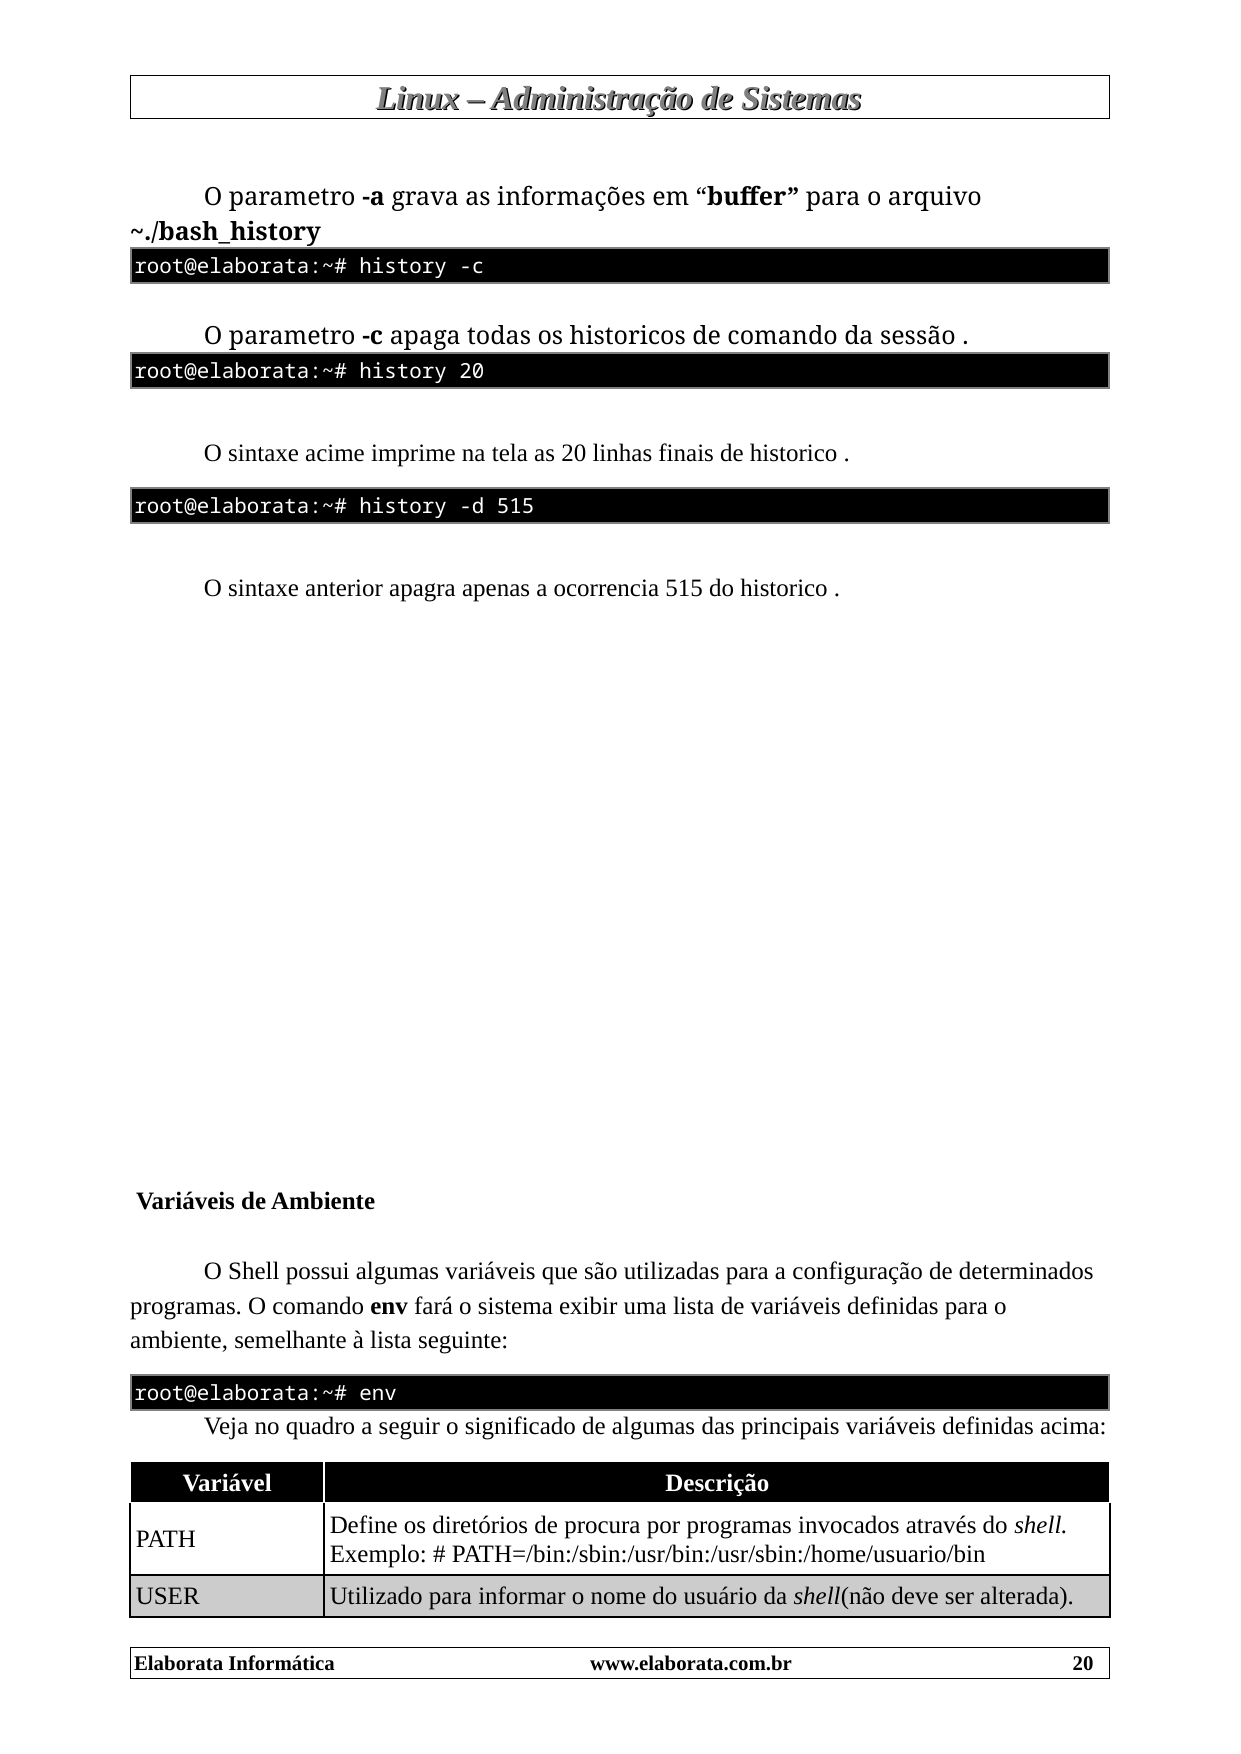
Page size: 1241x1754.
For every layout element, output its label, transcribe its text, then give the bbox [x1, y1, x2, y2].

text O Shell possui algumas variáveis que são utilizadas para a configuração de determinados programas. O comando env fará o sistema exibir uma lista de variáveis definidas para o ambiente, semelhante à lista seguinte: [130, 1256, 1110, 1354]
text root@elaborata:~# history -c [132, 249, 1108, 282]
subtitle Variáveis de Ambiente [130, 1186, 1110, 1215]
table_cell USER [131, 1576, 323, 1616]
text O sintaxe acime imprime na tela as 20 linhas finais de historico . [130, 438, 1110, 467]
table_header Descrição [325, 1462, 1109, 1502]
table_cell PATH [131, 1505, 323, 1573]
table_header Variável [131, 1462, 323, 1502]
table_cell Utilizado para informar o nome do usuário da shell(não deve ser alterada). [325, 1576, 1109, 1616]
text root@elaborata:~# history 20 [132, 354, 1108, 387]
table_cell Define os diretórios de procura por programas invocados através do shell. Exemplo: # PATH=/bin:/sbin:/usr/bin:/usr/sbin:/home/usuario/bin [325, 1505, 1109, 1573]
text O sintaxe anterior apagra apenas a ocorrencia 515 do historico . [130, 573, 1110, 602]
text root@elaborata:~# env [132, 1376, 1108, 1409]
text Veja no quadro a seguir o significado de algumas das principais variáveis definidas acima: [130, 1411, 1110, 1440]
text root@elaborata:~# history -d 515 [132, 489, 1108, 522]
text O parametro -a grava as informações em “buffer” para o arquivo ~./bash_history [130, 179, 1110, 247]
text O parametro -c apaga todas os historicos de comando da sessão . [130, 318, 1110, 352]
